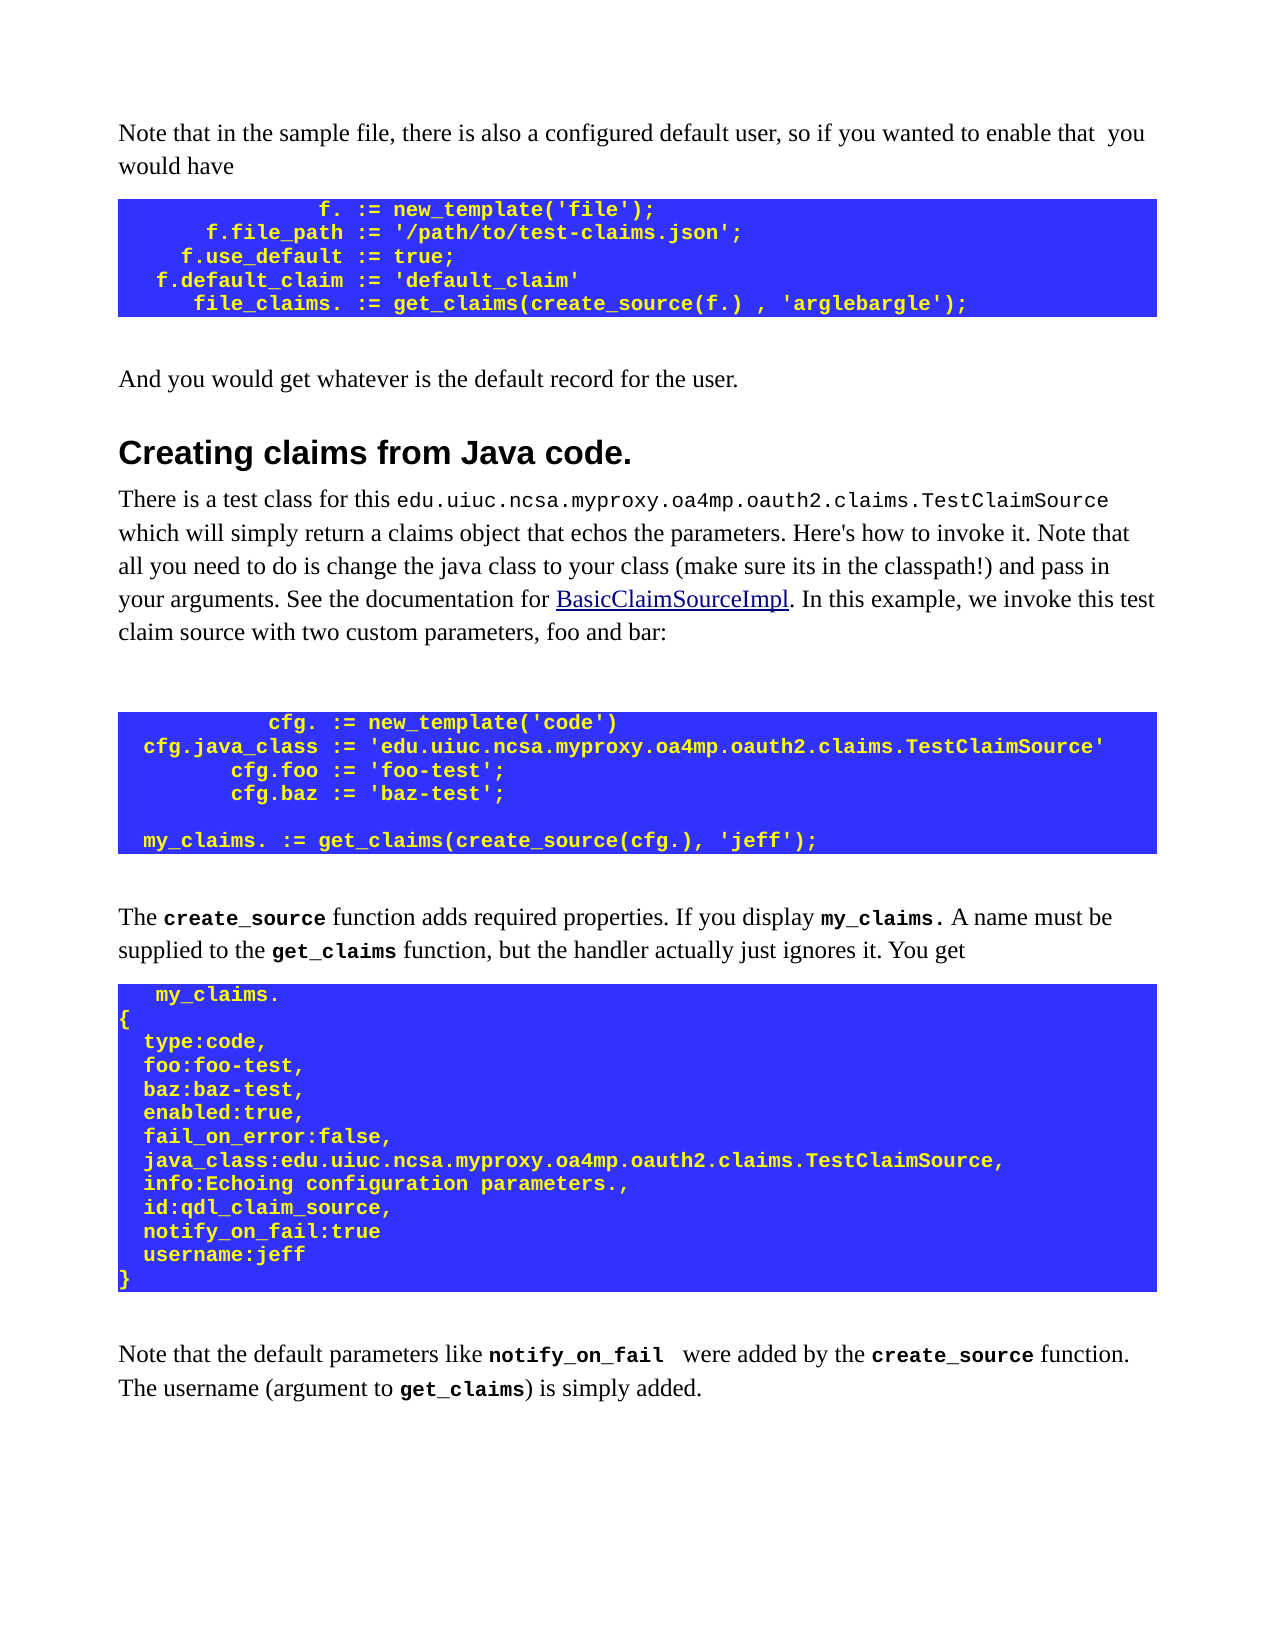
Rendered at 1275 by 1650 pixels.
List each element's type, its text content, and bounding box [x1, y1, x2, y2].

text id:qdl_claim_source, [118, 1197, 1157, 1221]
text cfg.baz := 'baz-test'; [118, 783, 1157, 807]
text java_class:edu.uiuc.ncsa.myproxy.oa4mp.oauth2.claims.TestClaimSource, [118, 1150, 1157, 1173]
text type:code, [118, 1031, 1157, 1055]
text cfg.foo := 'foo-test'; [118, 759, 1157, 783]
text f.default_claim := 'default_claim' [118, 270, 1157, 293]
text Note that in the sample file, there is also a configured default user, so if you wanted to enable that you would have [118, 118, 1157, 180]
text cfg.java_class := 'edu.uiuc.ncsa.myproxy.oa4mp.oauth2.claims.TestClaimSource' [118, 736, 1157, 759]
text my_claims. [118, 984, 1157, 1008]
text { [118, 1008, 1157, 1031]
text notify_on_fail:true [118, 1221, 1157, 1244]
text f. := new_template('file'); [118, 199, 1157, 222]
text file_claims. := get_claims(create_source(f.) , 'arglebargle'); [118, 293, 1157, 317]
text my_claims. := get_claims(create_source(cfg.), 'jeff'); [118, 831, 1157, 854]
subtitle Creating claims from Java code. [118, 433, 1157, 472]
text f.use_default := true; [118, 246, 1157, 270]
text enabled:true, [118, 1102, 1157, 1126]
text info:Echoing configuration parameters., [118, 1173, 1157, 1197]
text f.file_path := '/path/to/test-claims.json'; [118, 222, 1157, 246]
text The create_source function adds required properties. If you display my_claims. A name must be supplied to the get_claims function, but the handler actually just ignores it. You get [118, 902, 1157, 965]
text foo:foo-test, [118, 1055, 1157, 1079]
text There is a test class for this edu.uiuc.ncsa.myproxy.oa4mp.oauth2.claims.TestClaimSource which will simply return a claims object that echos the parameters. Here's how to invoke it. Note that all you need to do is change the java class to your class (make sure its in the classpath!) and pass in your arguments. See the documentation for BasicClaimSourceImpl. In this example, we invoke this test claim source with two custom parameters, foo and bar: [118, 484, 1157, 646]
text And you would get whatever is the default record for the user. [118, 364, 1157, 393]
text baz:baz-test, [118, 1079, 1157, 1102]
text username:jeff [118, 1244, 1157, 1268]
text Note that the default parameters like notify_on_fail were added by the create_source function. The username (argument to get_claims) is simply added. [118, 1339, 1157, 1403]
text fail_on_error:false, [118, 1126, 1157, 1150]
text cfg. := new_template('code') [118, 712, 1157, 736]
text } [118, 1268, 1157, 1292]
